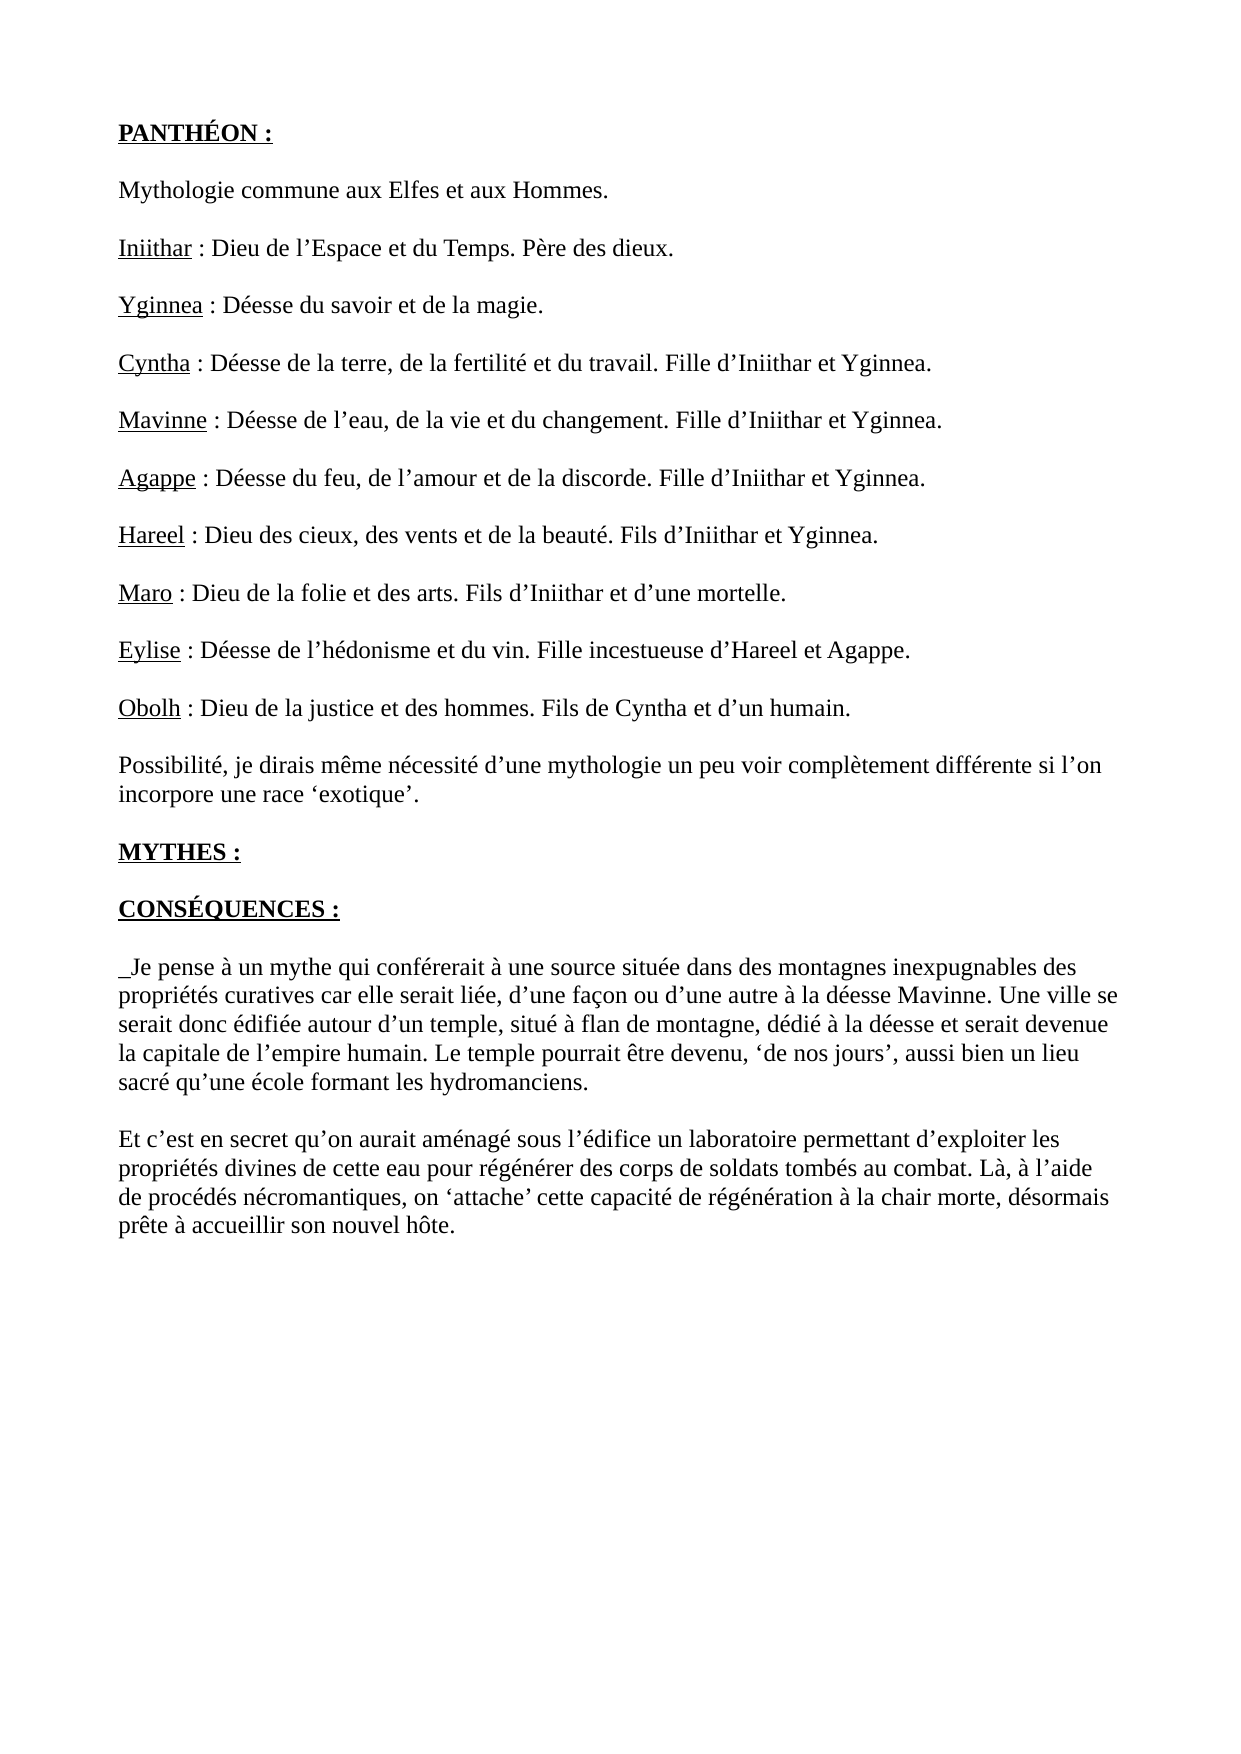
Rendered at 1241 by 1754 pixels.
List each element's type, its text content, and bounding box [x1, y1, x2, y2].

text Iniithar : Dieu de l’Espace et du Temps. Père des dieux. [118, 233, 1122, 262]
text Agappe : Déesse du feu, de l’amour et de la discorde. Fille d’Iniithar et Yginnea. [118, 463, 1122, 492]
text Obolh : Dieu de la justice et des hommes. Fils de Cyntha et d’un humain. [118, 693, 1122, 722]
text CONSÉQUENCES : [118, 894, 1122, 923]
text MYTHES : [118, 837, 1122, 866]
text Hareel : Dieu des cieux, des vents et de la beauté. Fils d’Iniithar et Yginnea. [118, 521, 1122, 549]
text Possibilité, je dirais même nécessité d’une mythologie un peu voir complètement différente si l’on incorpore une race ‘exotique’. [118, 751, 1122, 808]
text Mavinne : Déesse de l’eau, de la vie et du changement. Fille d’Iniithar et Yginnea. [118, 406, 1122, 434]
text Mythologie commune aux Elfes et aux Hommes. [118, 176, 1122, 204]
text Yginnea : Déesse du savoir et de la magie. [118, 291, 1122, 319]
text Maro : Dieu de la folie et des arts. Fils d’Iniithar et d’une mortelle. [118, 578, 1122, 607]
text _Je pense à un mythe qui conférerait à une source située dans des montagnes inexpugnables des propriétés curatives car elle serait liée, d’une façon ou d’une autre à la déesse Mavinne. Une ville se serait donc édifiée autour d’un temple, situé à flan de montagne, dédié à la déesse et serait devenue la capitale de l’empire humain. Le temple pourrait être devenu, ‘de nos jours’, aussi bien un lieu sacré qu’une école formant les hydromanciens. [118, 952, 1122, 1096]
text PANTHÉON : [118, 118, 1122, 147]
text Cyntha : Déesse de la terre, de la fertilité et du travail. Fille d’Iniithar et Yginnea. [118, 348, 1122, 377]
text Et c’est en secret qu’on aurait aménagé sous l’édifice un laboratoire permettant d’exploiter les propriétés divines de cette eau pour régénérer des corps de soldats tombés au combat. Là, à l’aide de procédés nécromantiques, on ‘attache’ cette capacité de régénération à la chair morte, désormais prête à accueillir son nouvel hôte. [118, 1124, 1122, 1239]
text Eylise : Déesse de l’hédonisme et du vin. Fille incestueuse d’Hareel et Agappe. [118, 636, 1122, 664]
